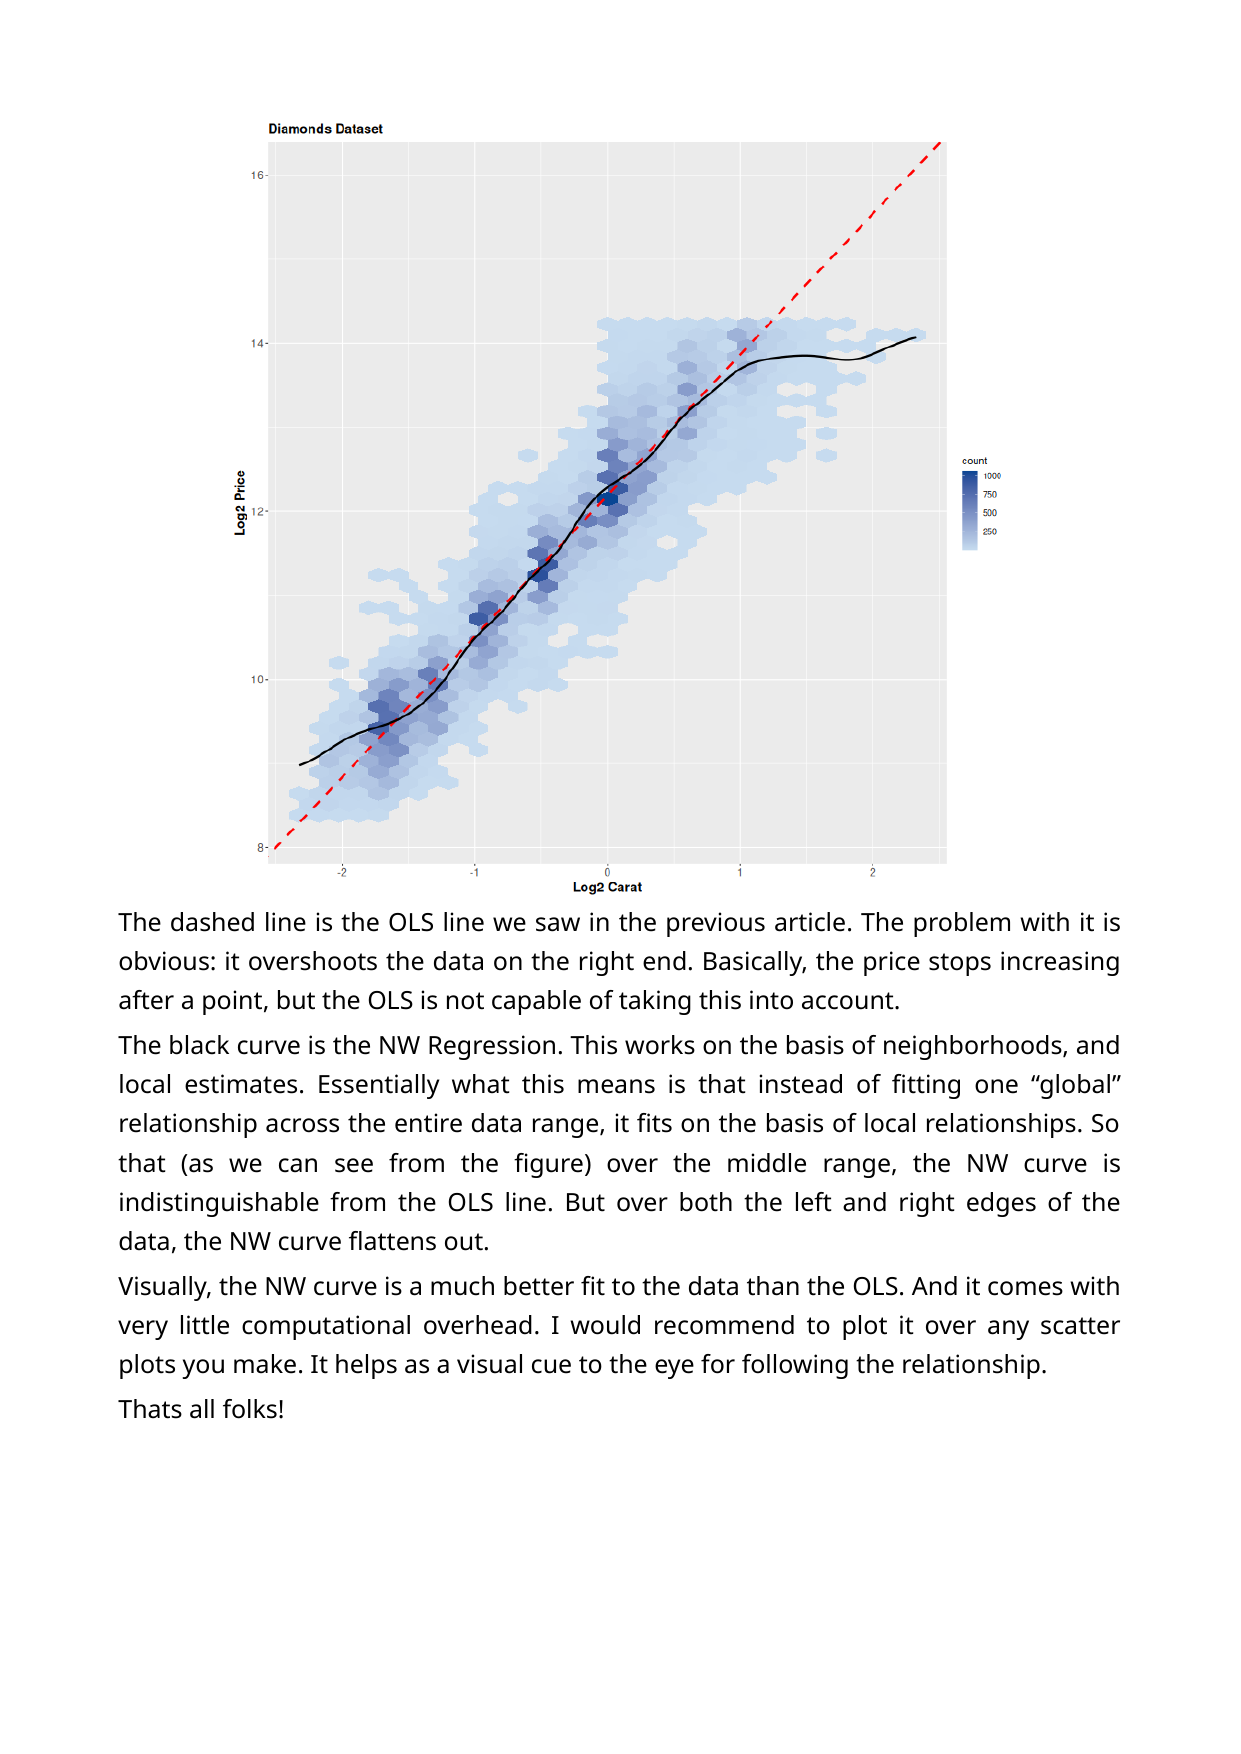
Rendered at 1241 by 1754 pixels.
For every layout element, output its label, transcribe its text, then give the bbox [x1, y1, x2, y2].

text The dashed line is the OLS line we saw in the previous article. The problem with it is obvious: it overshoots the data on the right end. Basically, the price stops increasing after a point, but the OLS is not capable of taking this into account. [118, 118, 1122, 1017]
text Visually, the NW curve is a much better fit to the data than the OLS. And it comes with very little computational overhead. I would recommend to plot it over any scatter plots you make. It helps as a visual cue to the eye for following the relationship. [118, 1269, 1122, 1381]
picture [229, 118, 1011, 900]
text Thats all folks! [118, 1392, 1122, 1426]
text The black curve is the NW Regression. This works on the basis of neighborhoods, and local estimates. Essentially what this means is that instead of fitting one “global” relationship across the entire data range, it fits on the basis of local relationships. So that (as we can see from the figure) over the middle range, the NW curve is indistinguishable from the OLS line. But over both the left and right edges of the data, the NW curve flattens out. [118, 1028, 1122, 1258]
